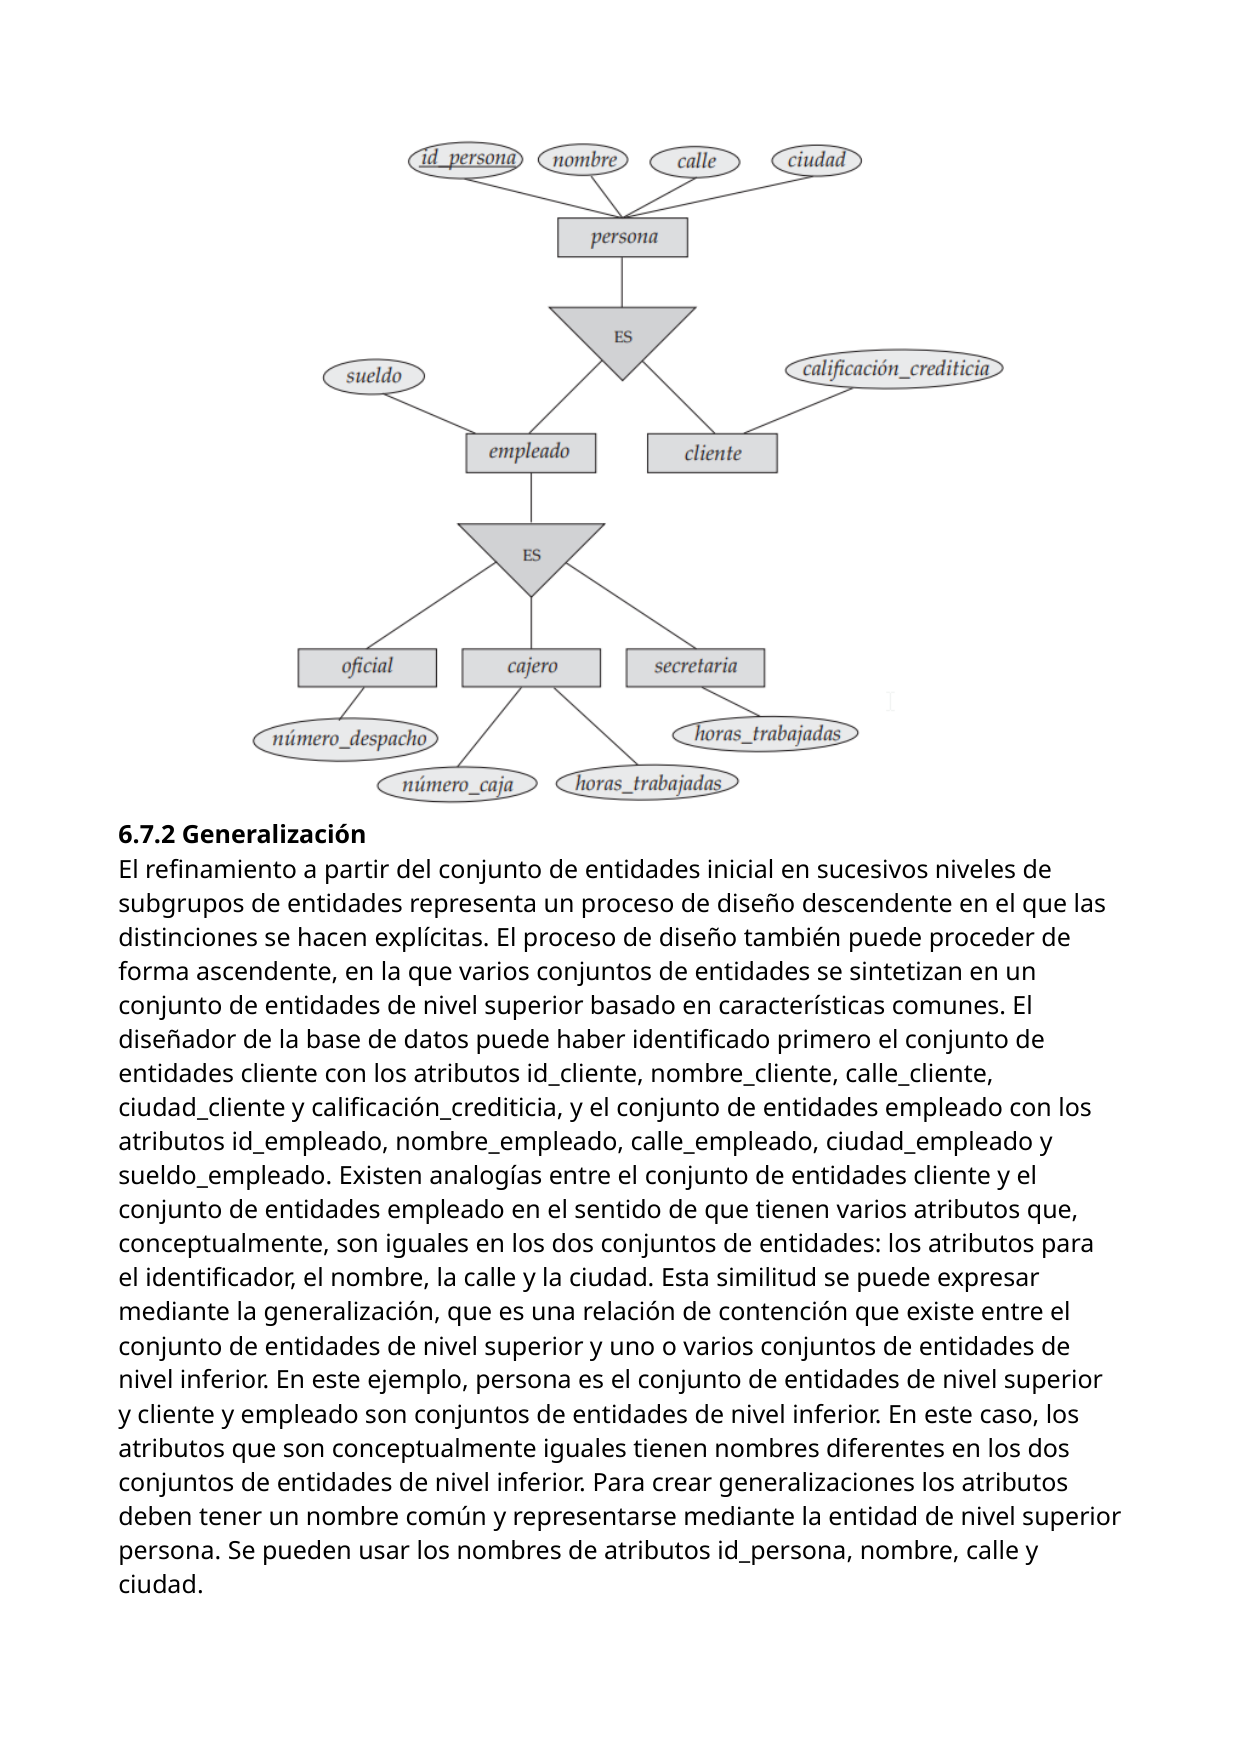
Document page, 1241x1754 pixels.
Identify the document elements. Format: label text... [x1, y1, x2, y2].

text 6.7.2 Generalización [118, 817, 1122, 851]
text El refinamiento a partir del conjunto de entidades inicial en sucesivos niveles de subgrupos de entidades representa un proceso de diseño descendente en el que las distinciones se hacen explícitas. El proceso de diseño también puede proceder de forma ascendente, en la que varios conjuntos de entidades se sintetizan en un conjunto de entidades de nivel superior basado en características comunes. El diseñador de la base de datos puede haber identificado primero el conjunto de entidades cliente con los atributos id_cliente, nombre_cliente, calle_cliente, ciudad_cliente y calificación_crediticia, y el conjunto de entidades empleado con los atributos id_empleado, nombre_empleado, calle_empleado, ciudad_empleado y sueldo_empleado. Existen analogías entre el conjunto de entidades cliente y el conjunto de entidades empleado en el sentido de que tienen varios atributos que, conceptualmente, son iguales en los dos conjuntos de entidades: los atributos para el identificador, el nombre, la calle y la ciudad. Esta similitud se puede expresar mediante la generalización, que es una relación de contención que existe entre el conjunto de entidades de nivel superior y uno o varios conjuntos de entidades de nivel inferior. En este ejemplo, persona es el conjunto de entidades de nivel superior y cliente y empleado son conjuntos de entidades de nivel inferior. En este caso, los atributos que son conceptualmente iguales tienen nombres diferentes en los dos conjuntos de entidades de nivel inferior. Para crear generalizaciones los atributos deben tener un nombre común y representarse mediante la entidad de nivel superior persona. Se pueden usar los nombres de atributos id_persona, nombre, calle y ciudad. [118, 851, 1122, 1601]
